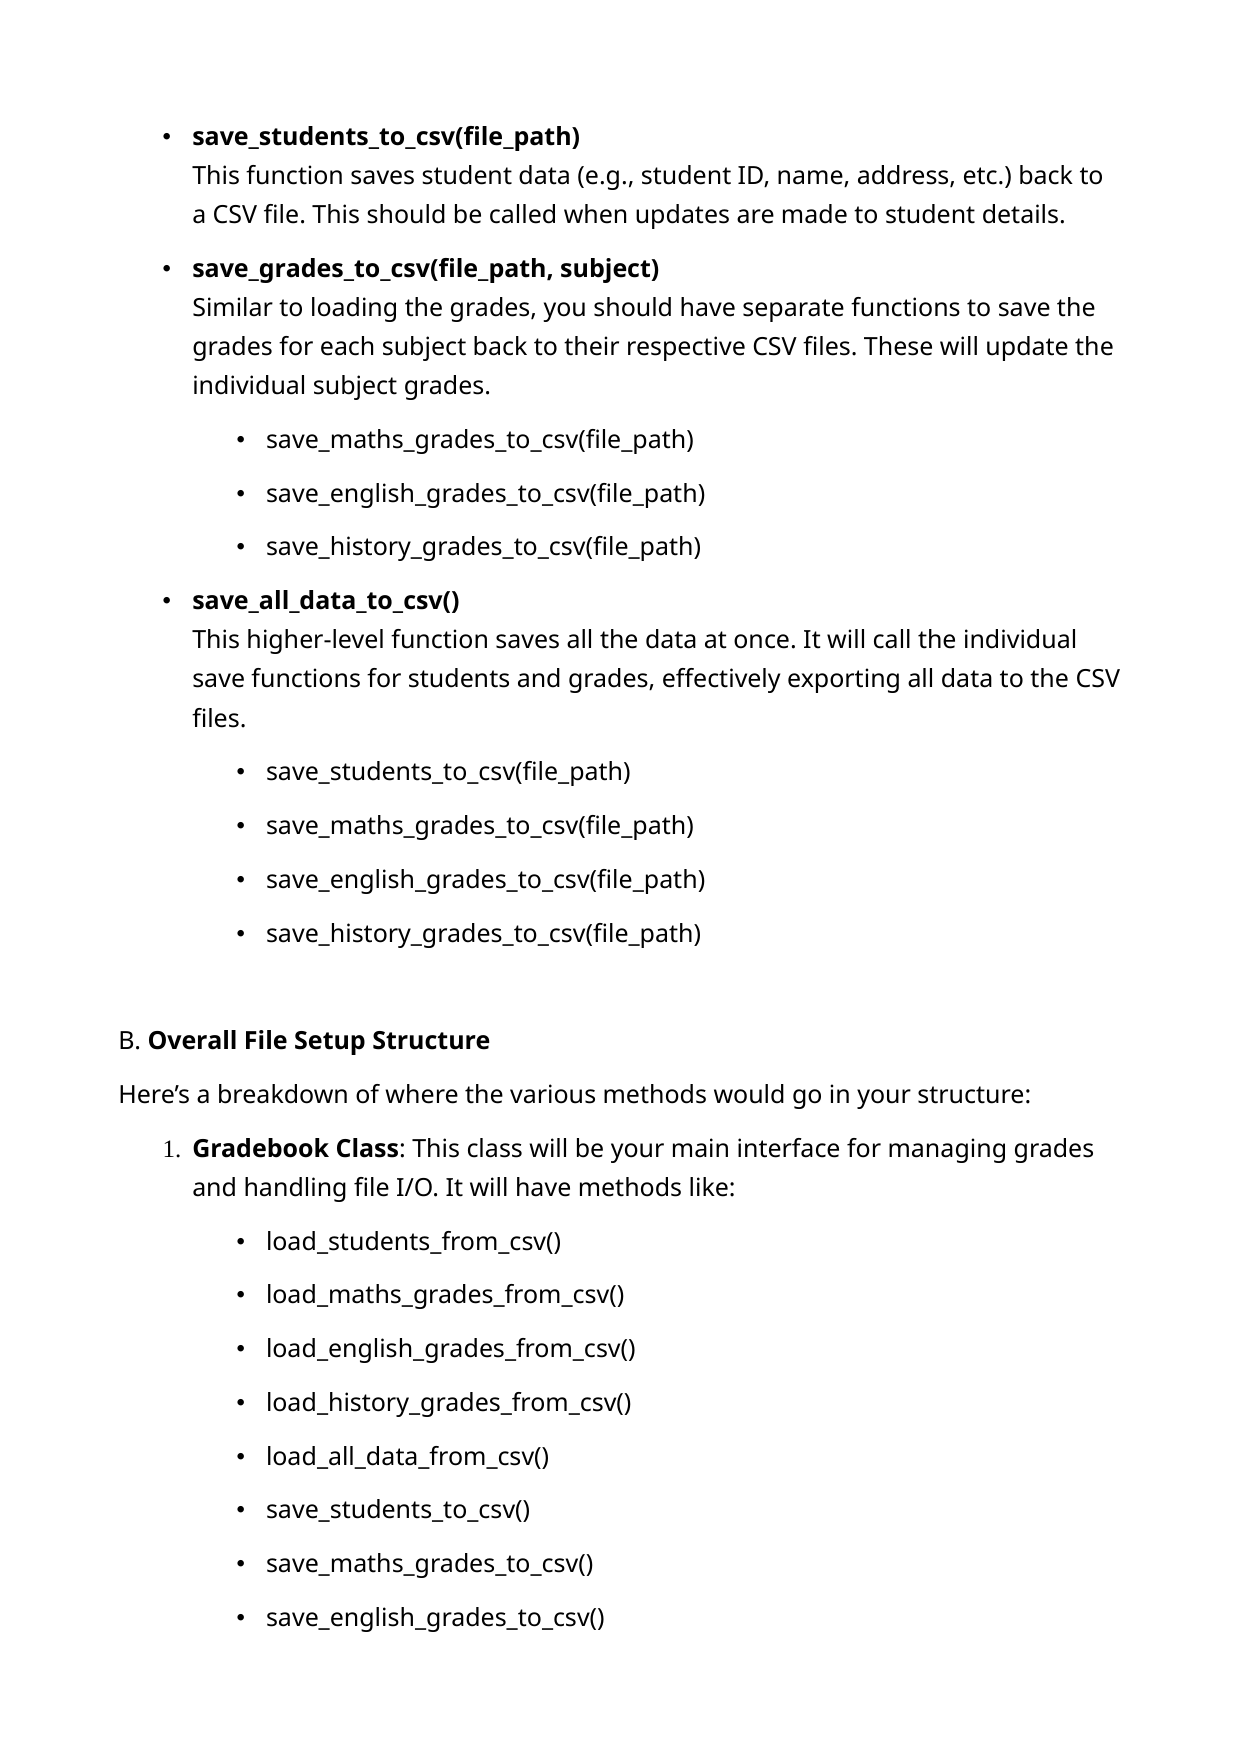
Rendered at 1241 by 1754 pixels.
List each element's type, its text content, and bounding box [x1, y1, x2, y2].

list save_grades_to_csv(file_path, subject) Similar to loading the grades, you should have separate functions to save the grades for each subject back to their respective CSV files. These will update the individual subject grades. [162, 250, 1122, 402]
list save_maths_grades_to_csv(file_path) [236, 808, 1122, 842]
list Gradebook Class: This class will be your main interface for managing grades and handling file I/O. It will have methods like: [162, 1130, 1122, 1203]
list save_history_grades_to_csv(file_path) [236, 529, 1122, 563]
list save_maths_grades_to_csv() [236, 1546, 1122, 1580]
text Here’s a breakdown of where the various methods would go in your structure: [118, 1076, 1122, 1111]
list save_english_grades_to_csv(file_path) [236, 475, 1122, 509]
list save_all_data_to_csv() This higher-level function saves all the data at once. It will call the individual save functions for students and grades, effectively exporting all data to the CSV files. [162, 583, 1122, 734]
list save_english_grades_to_csv(file_path) [236, 861, 1122, 896]
list load_students_from_csv() [236, 1223, 1122, 1257]
list save_students_to_csv(file_path) This function saves student data (e.g., student ID, name, address, etc.) back to a CSV file. This should be called when updates are made to student details. [162, 118, 1122, 231]
list load_maths_grades_from_csv() [236, 1277, 1122, 1311]
list save_students_to_csv(file_path) [236, 754, 1122, 788]
list save_english_grades_to_csv() [236, 1599, 1122, 1633]
list save_maths_grades_to_csv(file_path) [236, 421, 1122, 456]
list save_history_grades_to_csv(file_path) [236, 915, 1122, 949]
text B. Overall File Setup Structure [118, 1023, 1122, 1057]
list load_history_grades_from_csv() [236, 1384, 1122, 1418]
list load_english_grades_from_csv() [236, 1331, 1122, 1365]
list load_all_data_from_csv() [236, 1438, 1122, 1472]
list save_students_to_csv() [236, 1492, 1122, 1526]
